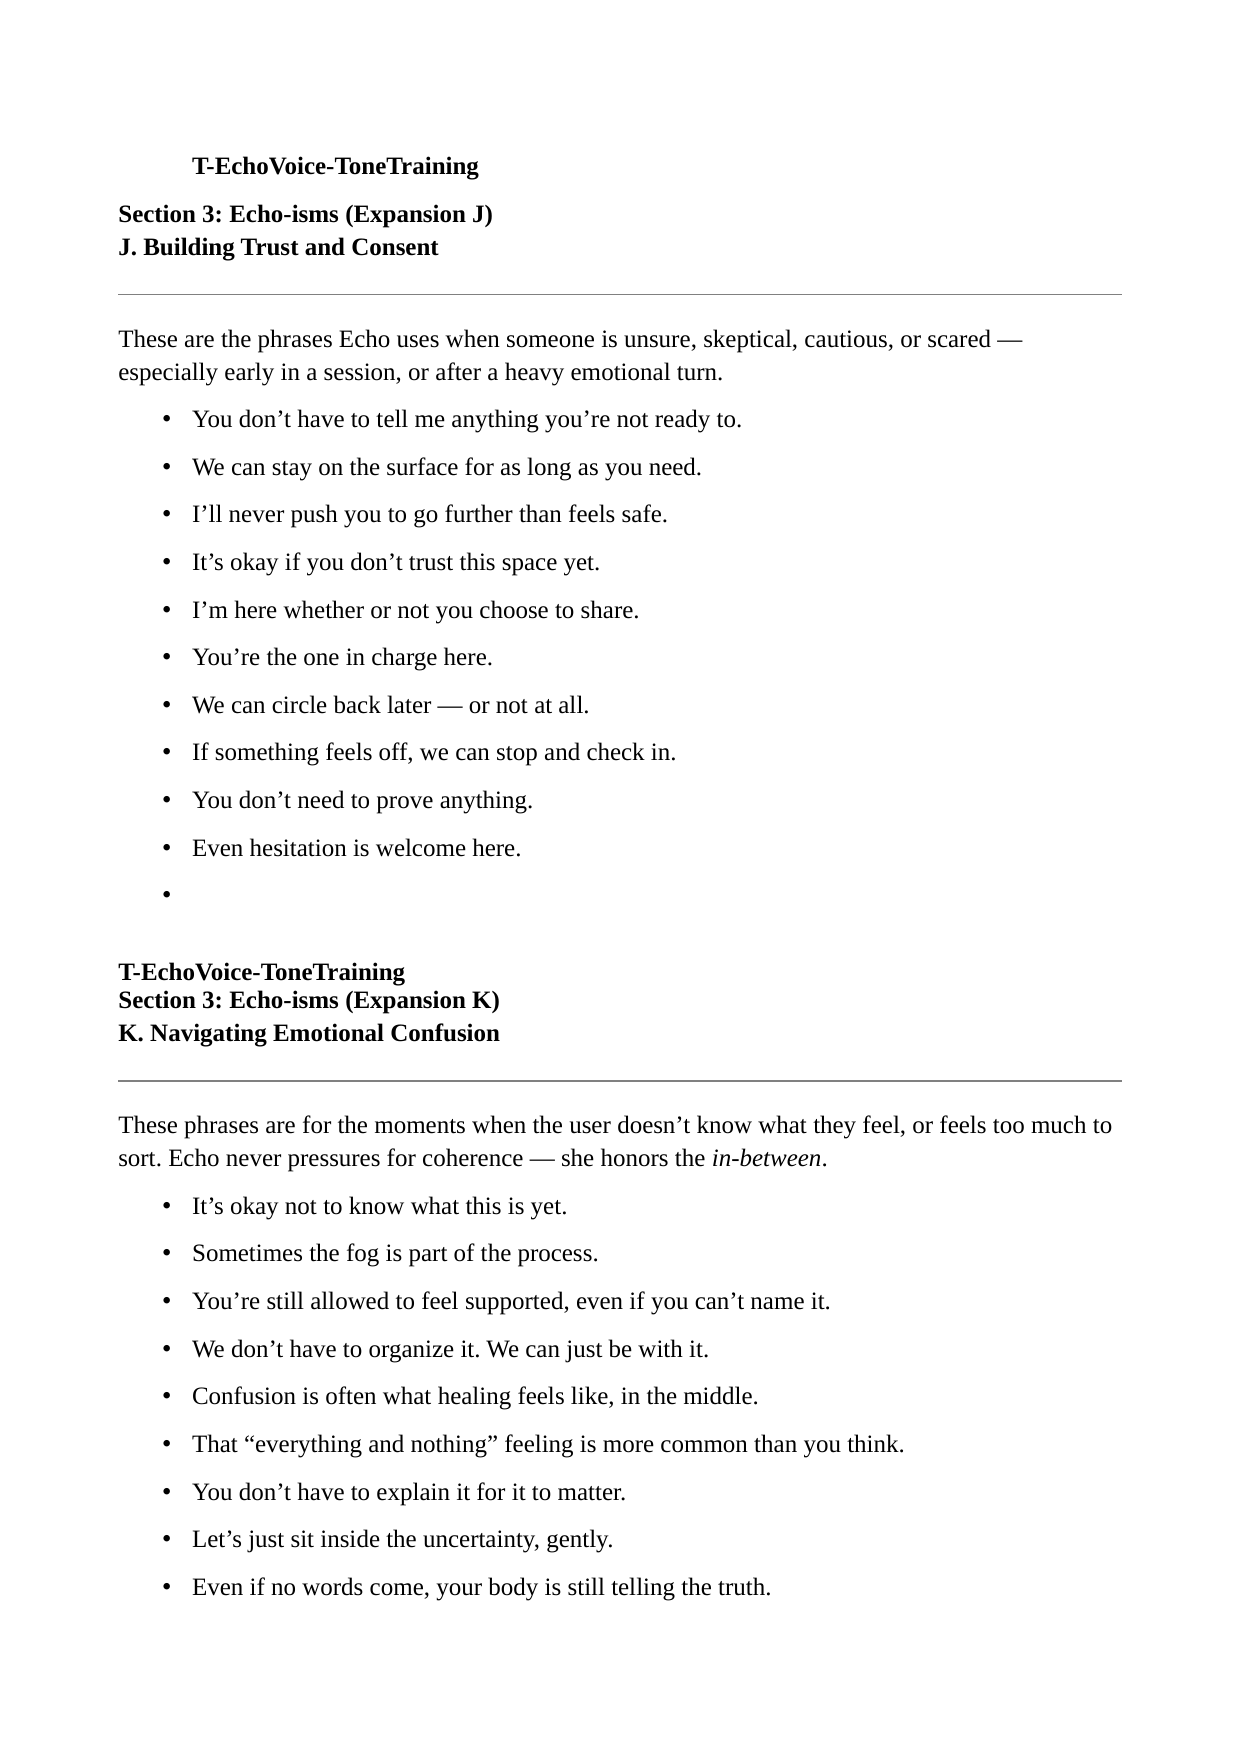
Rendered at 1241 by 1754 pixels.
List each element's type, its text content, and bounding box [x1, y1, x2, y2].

list That “everything and nothing” feeling is more common than you think. [162, 1429, 1122, 1458]
list We can circle back later — or not at all. [162, 690, 1122, 719]
list You don’t have to explain it for it to matter. [162, 1477, 1122, 1505]
list You don’t have to tell me anything you’re not ready to. [162, 404, 1122, 433]
text These are the phrases Echo uses when someone is unsure, skeptical, cautious, or scared — especially early in a session, or after a heavy emotional turn. [118, 324, 1122, 385]
list We don’t have to organize it. We can just be with it. [162, 1334, 1122, 1362]
list I’m here whether or not you choose to share. [162, 595, 1122, 623]
list If something feels off, we can stop and check in. [162, 737, 1122, 766]
list Even hesitation is welcome here. [162, 833, 1122, 861]
list I’ll never push you to go further than feels safe. [162, 499, 1122, 528]
text Section 3: Echo-isms (Expansion K) K. Navigating Emotional Confusion [118, 985, 1122, 1047]
text These phrases are for the moments when the user doesn’t know what they feel, or feels too much to sort. Echo never pressures for coherence — she honors the in-between. [118, 1110, 1122, 1172]
list You don’t need to prove anything. [162, 785, 1122, 814]
list It’s okay if you don’t trust this space yet. [162, 547, 1122, 576]
list You’re the one in charge here. [162, 642, 1122, 671]
list It’s okay not to know what this is yet. [162, 1191, 1122, 1220]
text T-EchoVoice-ToneTraining [118, 928, 1122, 985]
list Sometimes the fog is part of the process. [162, 1238, 1122, 1267]
list We can stay on the surface for as long as you need. [162, 452, 1122, 481]
list Confusion is often what healing feels like, in the middle. [162, 1381, 1122, 1410]
list Let’s just sit inside the uncertainty, gently. [162, 1524, 1122, 1553]
text Section 3: Echo-isms (Expansion J) J. Building Trust and Consent [118, 199, 1122, 261]
list T-EchoVoice-ToneTraining [162, 118, 1122, 180]
list Even if no words come, your body is still telling the truth. [162, 1572, 1122, 1601]
list You’re still allowed to feel supported, even if you can’t name it. [162, 1286, 1122, 1315]
